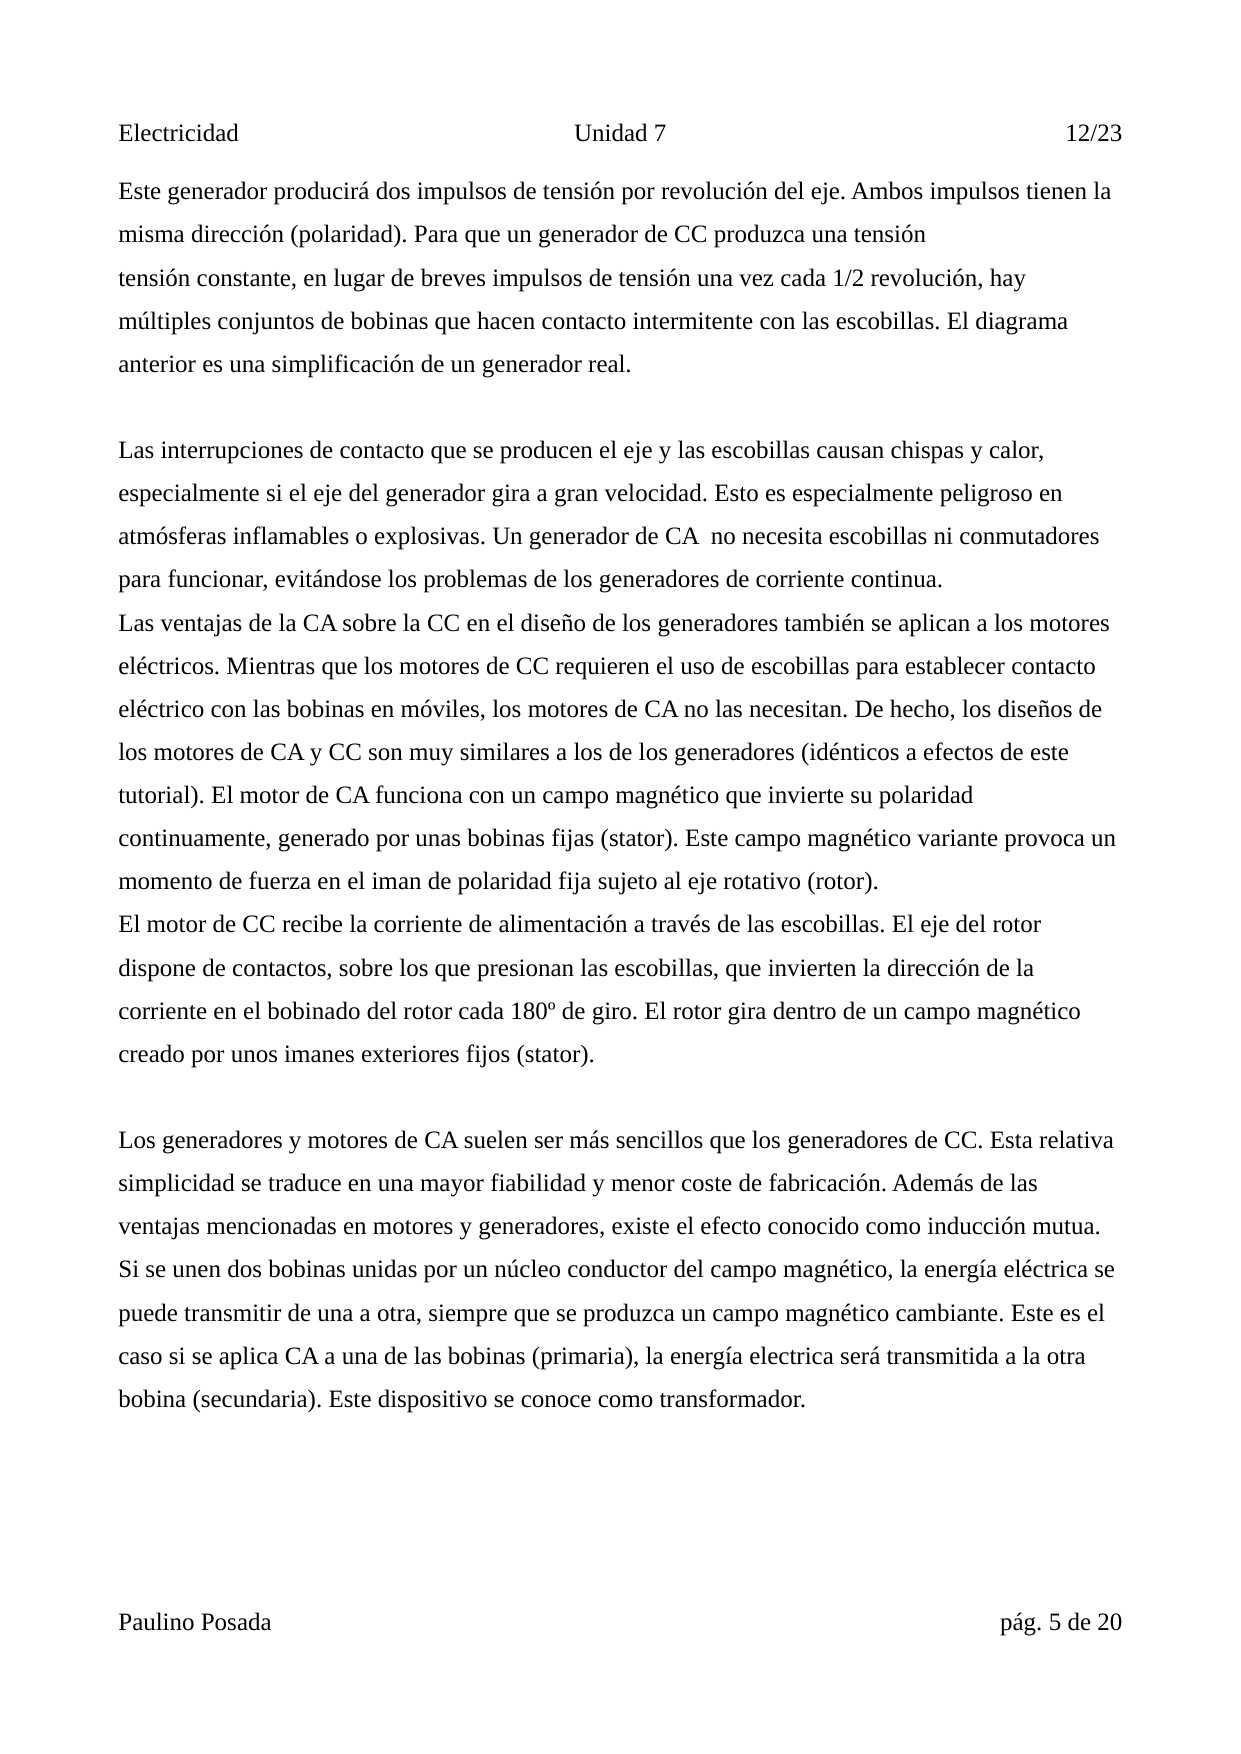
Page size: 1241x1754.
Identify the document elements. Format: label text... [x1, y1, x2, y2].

text Las ventajas de la CA sobre la CC en el diseño de los generadores también se aplican a los motores eléctricos. Mientras que los motores de CC requieren el uso de escobillas para establecer contacto eléctrico con las bobinas en móviles, los motores de CA no las necesitan. De hecho, los diseños de los motores de CA y CC son muy similares a los de los generadores (idénticos a efectos de este tutorial). El motor de CA funciona con un campo magnético que invierte su polaridad continuamente, generado por unas bobinas fijas (stator). Este campo magnético variante provoca un momento de fuerza en el iman de polaridad fija sujeto al eje rotativo (rotor). [118, 608, 1122, 895]
text Los generadores y motores de CA suelen ser más sencillos que los generadores de CC. Esta relativa simplicidad se traduce en una mayor fiabilidad y menor coste de fabricación. Además de las ventajas mencionadas en motores y generadores, existe el efecto conocido como inducción mutua. Si se unen dos bobinas unidas por un núcleo conductor del campo magnético, la energía eléctrica se puede transmitir de una a otra, siempre que se produzca un campo magnético cambiante. Este es el caso si se aplica CA a una de las bobinas (primaria), la energía electrica será transmitida a la otra bobina (secundaria). Este dispositivo se conoce como transformador. [118, 1125, 1122, 1413]
text Las interrupciones de contacto que se producen el eje y las escobillas causan chispas y calor, especialmente si el eje del generador gira a gran velocidad. Esto es especialmente peligroso en atmósferas inflamables o explosivas. Un generador de CA no necesita escobillas ni conmutadores para funcionar, evitándose los problemas de los generadores de corriente continua. [118, 435, 1122, 593]
text El motor de CC recibe la corriente de alimentación a través de las escobillas. El eje del rotor dispone de contactos, sobre los que presionan las escobillas, que invierten la dirección de la corriente en el bobinado del rotor cada 180º de giro. El rotor gira dentro de un campo magnético creado por unos imanes exteriores fijos (stator). [118, 909, 1122, 1068]
text Este generador producirá dos impulsos de tensión por revolución del eje. Ambos impulsos tienen la misma dirección (polaridad). Para que un generador de CC produzca una tensión [118, 176, 1122, 248]
text tensión constante, en lugar de breves impulsos de tensión una vez cada 1/2 revolución, hay múltiples conjuntos de bobinas que hacen contacto intermitente con las escobillas. El diagrama anterior es una simplificación de un generador real. [118, 263, 1122, 378]
